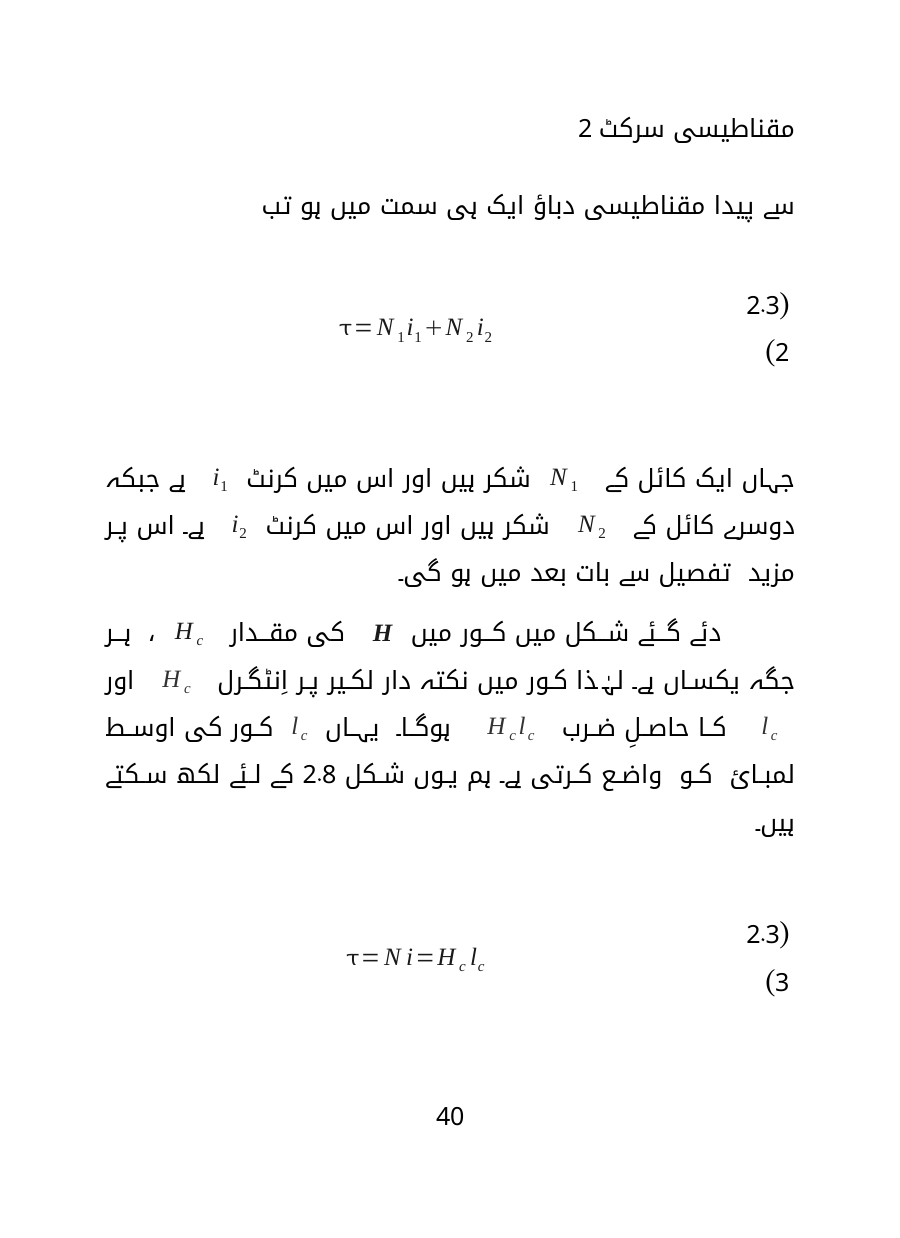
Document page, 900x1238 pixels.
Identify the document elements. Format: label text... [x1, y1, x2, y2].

text جہاں ایک کائل کے شکر ہیں اور اس میں کرنٹ ہے جبکہ دوسرے کائل کے شکر ہیں اور اس میں کرنٹ ہے۔ اس پر مزید تفصیل سے بات بعد میں ہو گی۔ [105, 455, 795, 597]
text اگرچہ شکل 2.8 میں ایک کوئل دکھائ گئ ہے، حقیقت میں ٹرانسفارمر اور زیادہ تر گھومنے والی مشینوں میں کم از کم دو کائل پائے جاتے ہیں اور ان میں ان سب کائل کے امپیر-ٹرن کا مجموعہ ہوتا ہے۔ یعنی اگر کسی مشین مین دو کائل ہوں اور ان دونوں کائلوں میں کرنٹ کا بہاو یوں ہو کہ ان سے پیدا مقناطیسی دباؤ ایک ہی سمت میں ہو تب [105, 182, 795, 230]
table_header [105, 276, 718, 395]
table_header (2.32) [718, 276, 795, 395]
text دئے گئے شکل میں کور میں کی مقدار ، ہر جگہ یکساں ہے۔ لہٰذا کور میں نکتہ دار لکیر پر اِنٹگرل اور کا حاصلِ ضرب ہوگا۔ یہاںکور کی اوسط لمبائ کو واضع کرتی ہے۔ ہم یوں شکل 2.8 کے لئے لکھ سکتے ہیں۔ [105, 610, 795, 847]
table_header [105, 906, 718, 1024]
table_header (2.33) [718, 906, 795, 1024]
